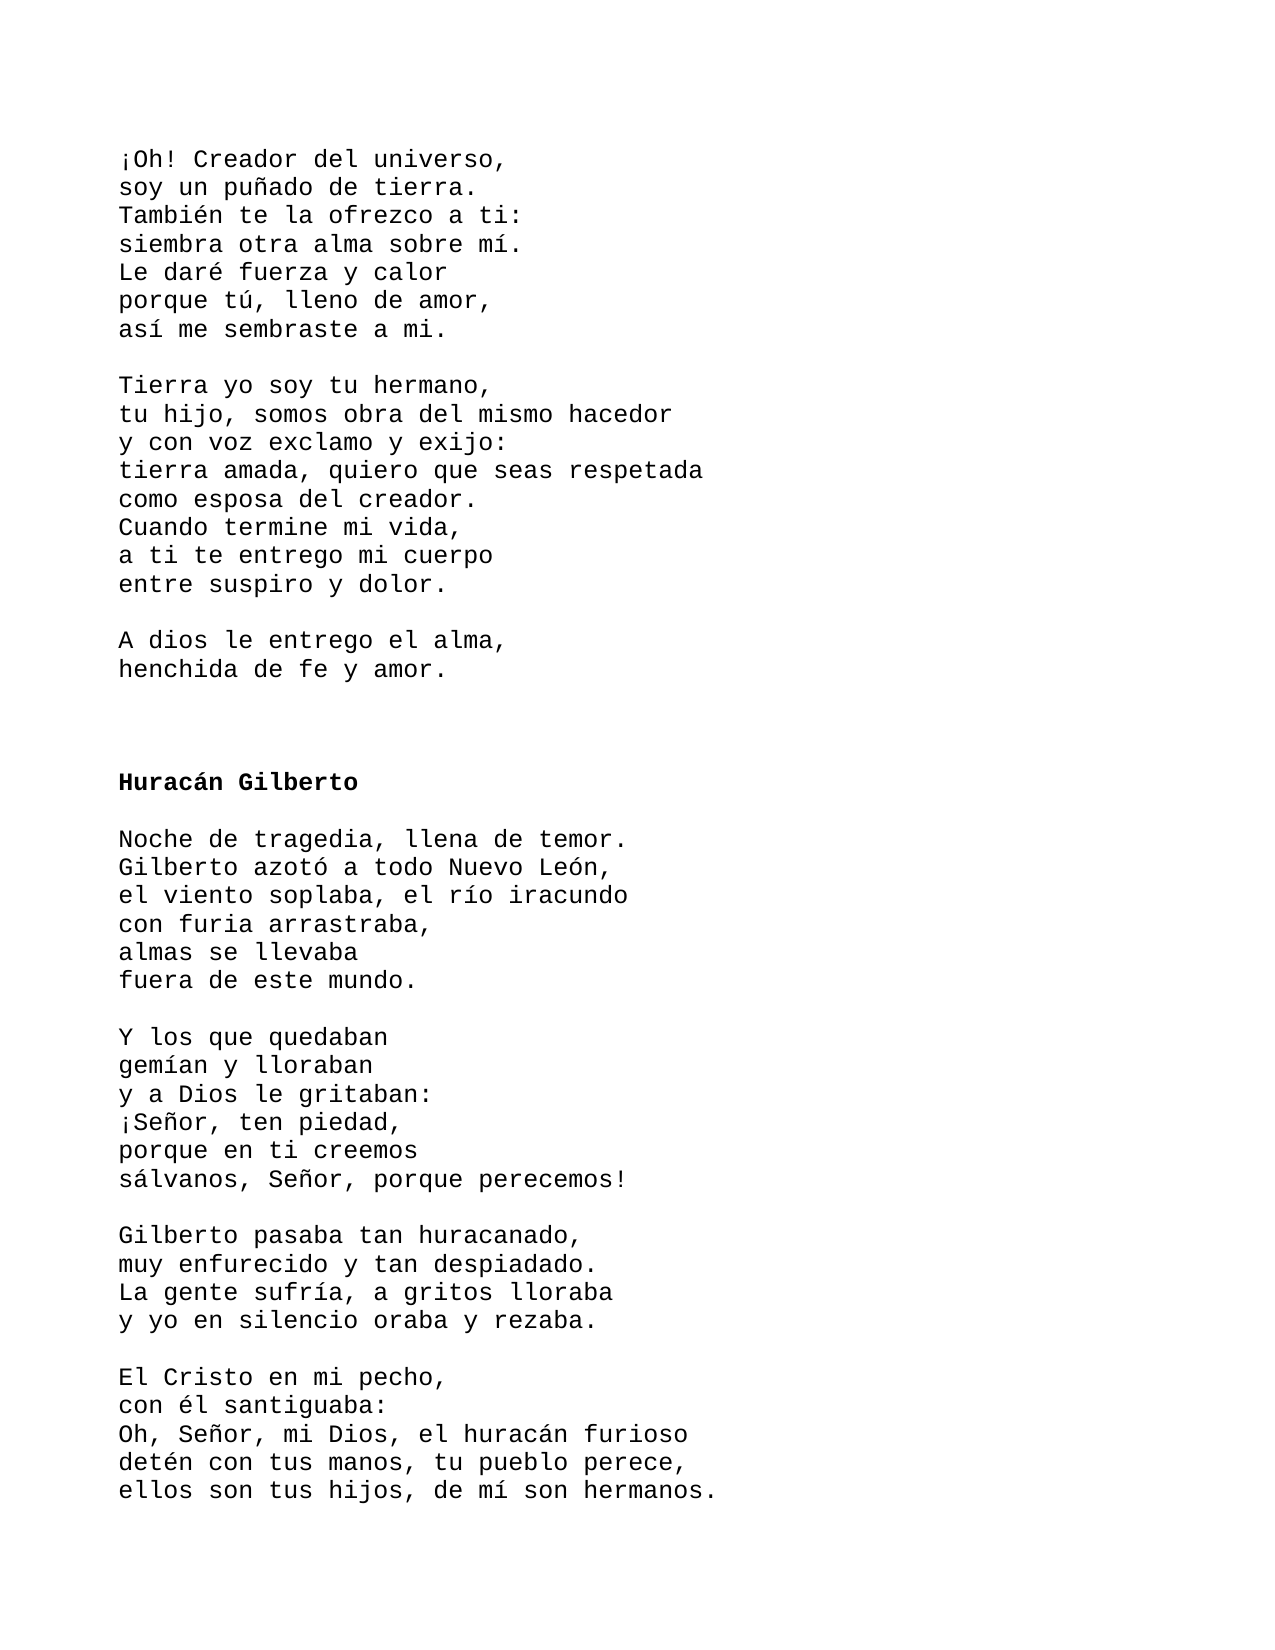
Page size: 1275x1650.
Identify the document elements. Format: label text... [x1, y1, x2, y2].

text Tierra yo soy tu hermano, [118, 373, 1157, 401]
text henchida de fe y amor. [118, 656, 1157, 685]
text sálvanos, Señor, porque perecemos! [118, 1166, 1157, 1195]
text así me sembraste a mi. [118, 316, 1157, 345]
text Oh, Señor, mi Dios, el huracán furioso [118, 1421, 1157, 1450]
text y con voz exclamo y exijo: [118, 430, 1157, 458]
text gemían y lloraban [118, 1053, 1157, 1081]
text porque en ti creemos [118, 1138, 1157, 1166]
text ellos son tus hijos, de mí son hermanos. [118, 1478, 1157, 1506]
text tierra amada, quiero que seas respetada [118, 458, 1157, 486]
text entre suspiro y dolor. [118, 571, 1157, 600]
text con furia arrastraba, [118, 911, 1157, 940]
text soy un puñado de tierra. [118, 175, 1157, 203]
text detén con tus manos, tu pueblo perece, [118, 1450, 1157, 1478]
text Gilberto azotó a todo Nuevo León, [118, 855, 1157, 883]
text muy enfurecido y tan despiadado. [118, 1251, 1157, 1280]
text a ti te entrego mi cuerpo [118, 543, 1157, 571]
text ¡Señor, ten piedad, [118, 1110, 1157, 1138]
text como esposa del creador. [118, 486, 1157, 515]
text El Cristo en mi pecho, [118, 1365, 1157, 1393]
text fuera de este mundo. [118, 968, 1157, 996]
text La gente sufría, a gritos lloraba [118, 1280, 1157, 1308]
text A dios le entrego el alma, [118, 628, 1157, 656]
text Gilberto pasaba tan huracanado, [118, 1223, 1157, 1251]
text y a Dios le gritaban: [118, 1081, 1157, 1110]
text ¡Oh! Creador del universo, [118, 146, 1157, 175]
text con él santiguaba: [118, 1393, 1157, 1421]
text Noche de tragedia, llena de temor. [118, 826, 1157, 855]
text Le daré fuerza y calor [118, 260, 1157, 288]
text siembra otra alma sobre mí. [118, 231, 1157, 260]
text el viento soplaba, el río iracundo [118, 883, 1157, 911]
text y yo en silencio oraba y rezaba. [118, 1308, 1157, 1336]
text almas se llevaba [118, 940, 1157, 968]
text porque tú, lleno de amor, [118, 288, 1157, 316]
text Cuando termine mi vida, [118, 515, 1157, 543]
text Huracán Gilberto [118, 770, 1157, 798]
text Y los que quedaban [118, 1025, 1157, 1053]
text También te la ofrezco a ti: [118, 203, 1157, 231]
text tu hijo, somos obra del mismo hacedor [118, 401, 1157, 430]
